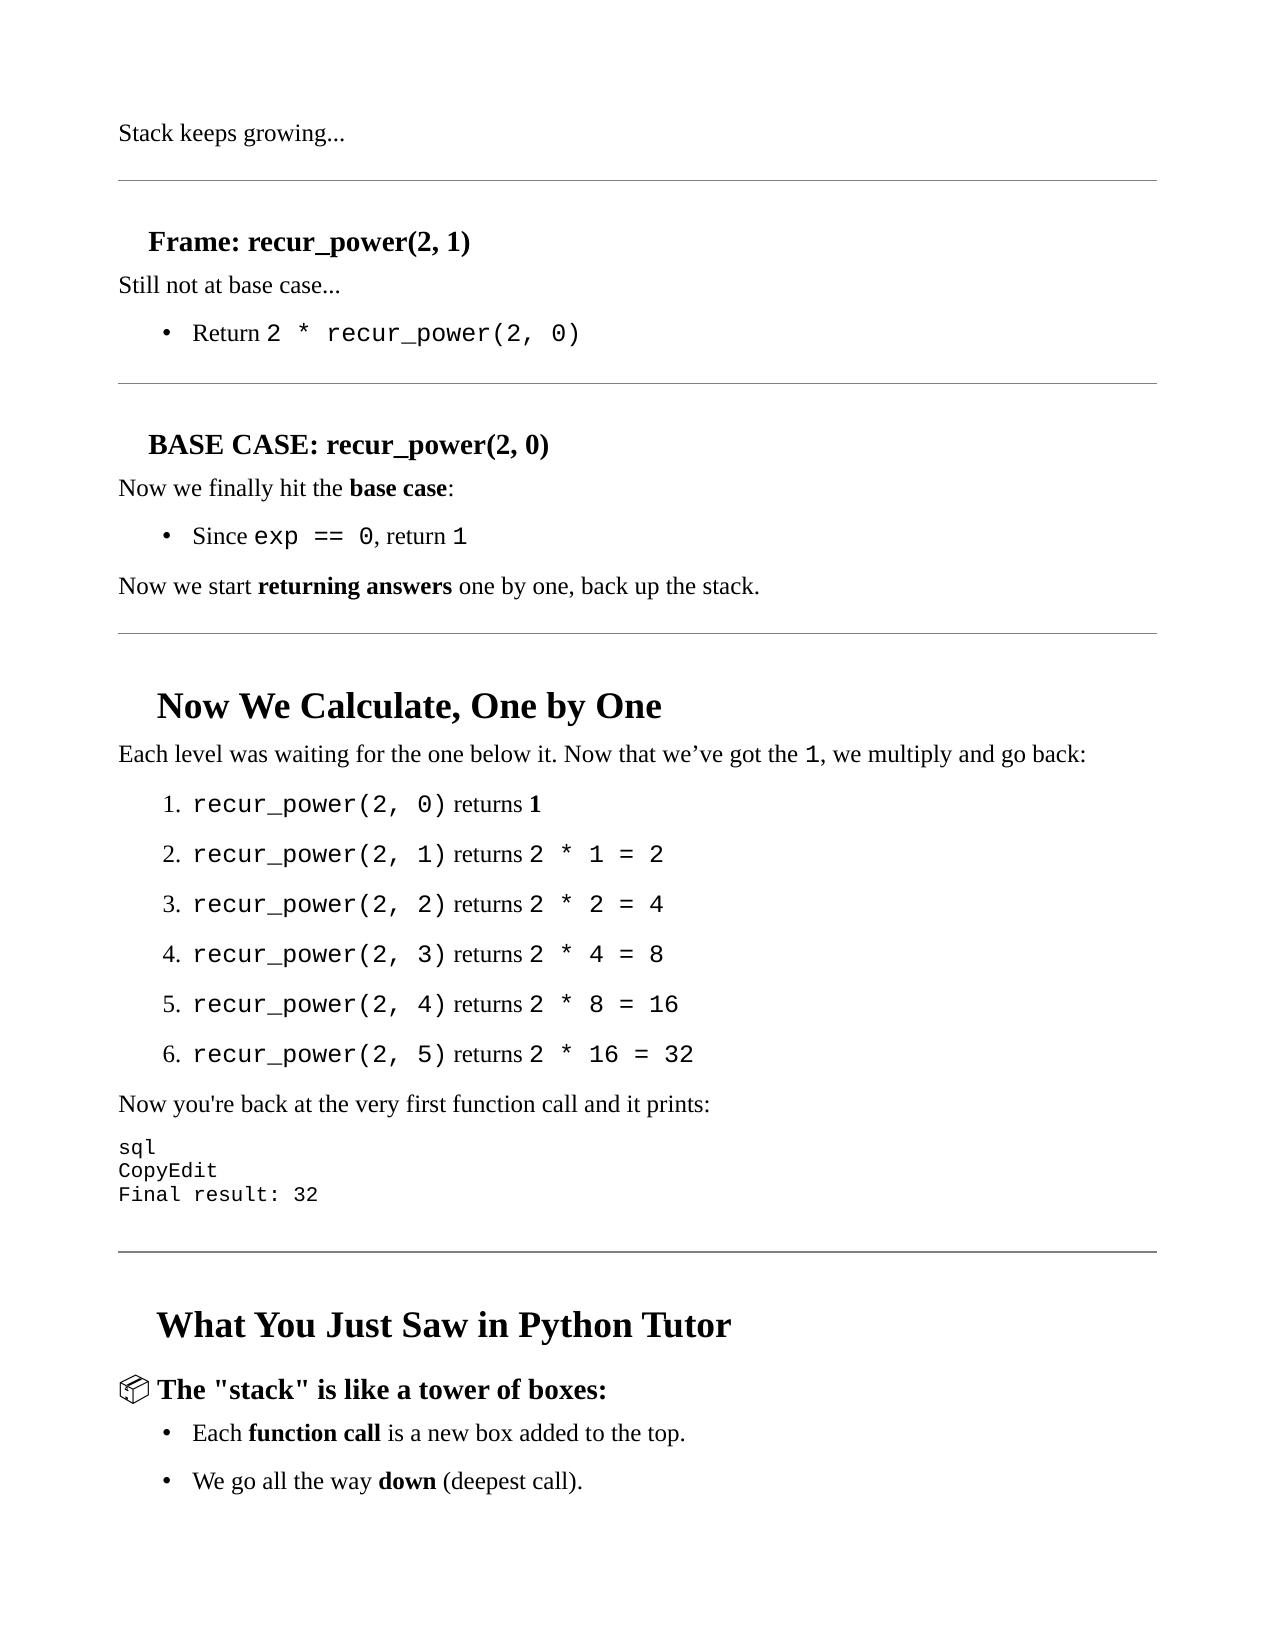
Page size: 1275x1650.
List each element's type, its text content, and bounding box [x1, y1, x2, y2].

list We go all the way down (deepest call). [162, 1466, 1157, 1495]
subtitle 🧮 Now We Calculate, One by One [118, 683, 1157, 727]
subtitle 🛑 BASE CASE: recur_power(2, 0) [118, 427, 1157, 461]
list recur_power(2, 4) returns 2 * 8 = 16 [162, 989, 1157, 1020]
list recur_power(2, 0) returns 1 [162, 789, 1157, 820]
text Now you're back at the very first function call and it prints: [118, 1089, 1157, 1118]
text Still not at base case... [118, 271, 1157, 299]
list recur_power(2, 1) returns 2 * 1 = 2 [162, 839, 1157, 870]
list recur_power(2, 3) returns 2 * 4 = 8 [162, 939, 1157, 970]
list Since exp == 0, return 1 [162, 521, 1157, 552]
subtitle 🧱 Frame: recur_power(2, 1) [118, 224, 1157, 258]
text sql [118, 1137, 1157, 1160]
list Return 2 * recur_power(2, 0) [162, 318, 1157, 349]
list recur_power(2, 2) returns 2 * 2 = 4 [162, 889, 1157, 920]
subtitle 📦 The "stack" is like a tower of boxes: [118, 1372, 1157, 1406]
text Now we finally hit the base case: [118, 473, 1157, 502]
text Now we start returning answers one by one, back up the stack. [118, 571, 1157, 599]
list Each function call is a new box added to the top. [162, 1418, 1157, 1447]
text Final result: 32 [118, 1184, 1157, 1208]
text Stack keeps growing... [118, 118, 1157, 147]
list recur_power(2, 5) returns 2 * 16 = 32 [162, 1039, 1157, 1070]
subtitle 🧠 What You Just Saw in Python Tutor [118, 1302, 1157, 1345]
text CopyEdit [118, 1160, 1157, 1184]
text Each level was waiting for the one below it. Now that we’ve got the 1, we multiply and go back: [118, 739, 1157, 770]
